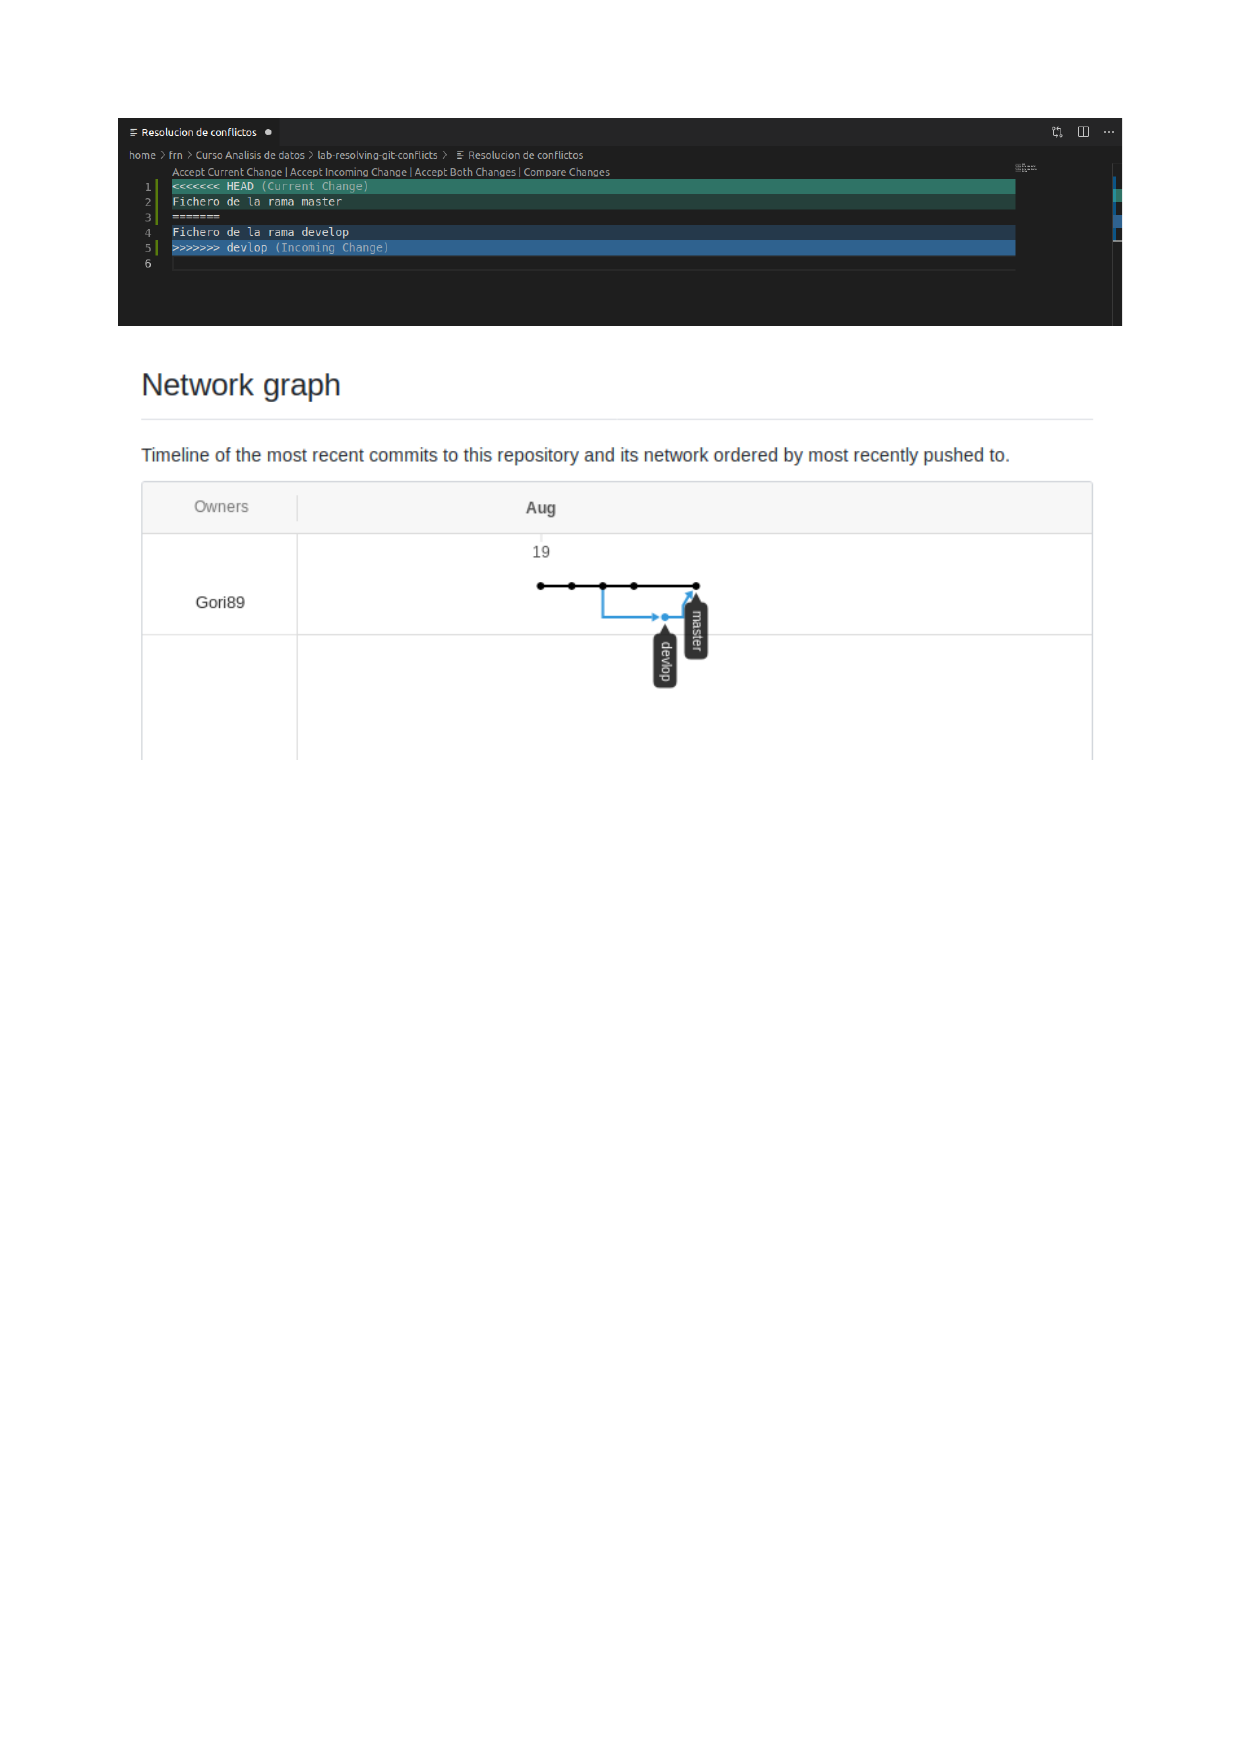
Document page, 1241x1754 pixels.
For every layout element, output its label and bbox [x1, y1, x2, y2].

picture [118, 354, 1123, 760]
picture [118, 118, 1123, 326]
